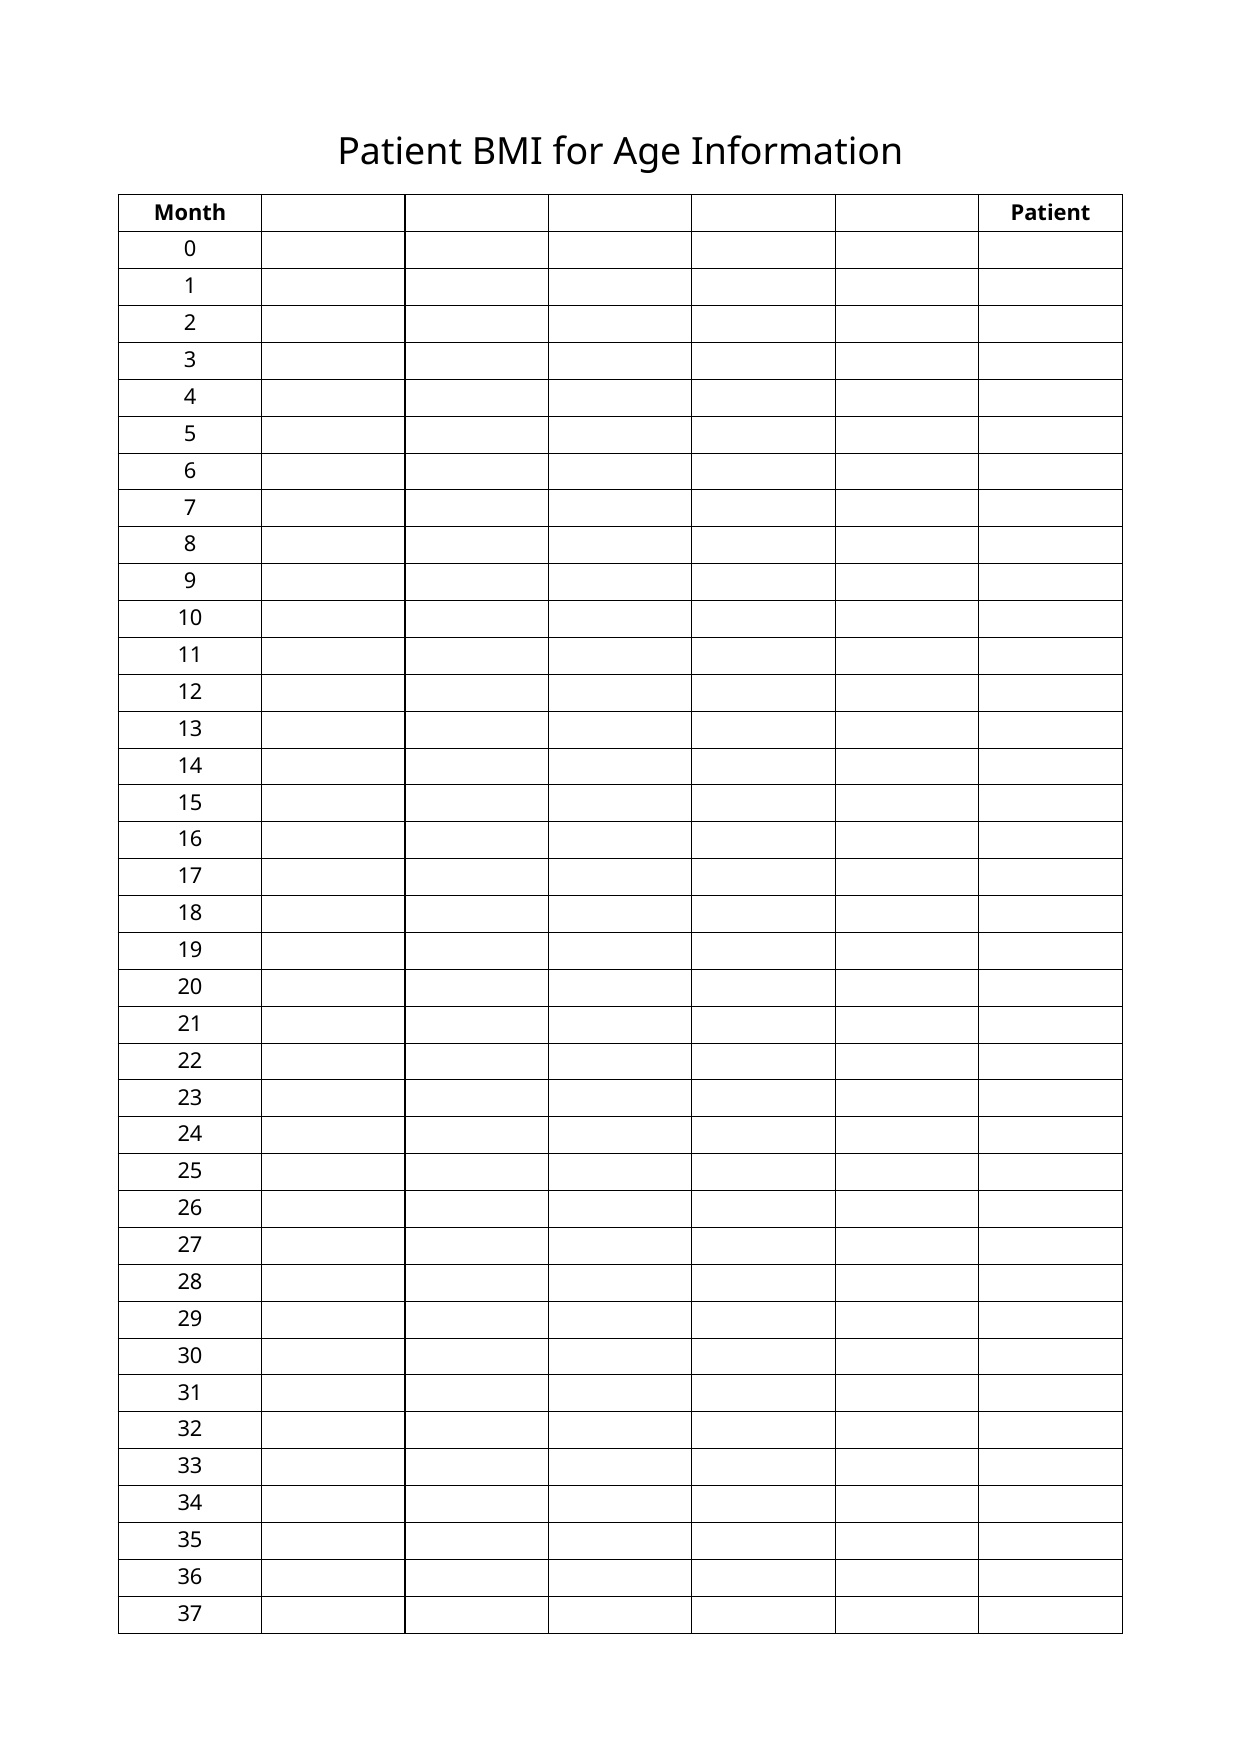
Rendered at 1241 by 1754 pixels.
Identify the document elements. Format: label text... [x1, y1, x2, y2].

table_cell <p97_21> [836, 1007, 978, 1042]
table_cell <v22> [979, 1044, 1122, 1079]
table_cell <p3_27> [262, 1228, 404, 1264]
table_cell <v13> [979, 712, 1122, 747]
table_cell <v6> [979, 454, 1122, 489]
table_cell <v7> [979, 490, 1122, 526]
table_cell <v37> [979, 1597, 1122, 1632]
table_cell <p50_2> [549, 306, 691, 342]
table_cell <p15_25> [406, 1154, 548, 1190]
table_cell <p85_5> [692, 417, 835, 452]
table_cell 9 [119, 564, 261, 600]
table_cell <p50_29> [549, 1302, 691, 1337]
table_cell <p97_17> [836, 859, 978, 895]
table_cell <p85_3> [692, 343, 835, 379]
table_cell <p3_8> [262, 527, 404, 563]
table_cell <p50_34> [549, 1486, 691, 1522]
table_cell <v12> [979, 675, 1122, 711]
table_cell <p97_33> [836, 1449, 978, 1485]
table_cell <p3_19> [262, 933, 404, 969]
table_cell <p85_35> [692, 1523, 835, 1559]
table_cell <v0> [979, 232, 1122, 268]
table_cell <p15_16> [406, 822, 548, 858]
table_cell Month [119, 195, 261, 231]
table_cell <p50_36> [549, 1560, 691, 1596]
table_cell <p85_31> [692, 1375, 835, 1411]
table_cell <p15_34> [406, 1486, 548, 1522]
table_cell <p97_20> [836, 970, 978, 1006]
table_cell <p3_24> [262, 1117, 404, 1153]
table_cell <p3_9> [262, 564, 404, 600]
table_cell <p3_12> [262, 675, 404, 711]
table_cell <p15_5> [406, 417, 548, 452]
table_cell <v16> [979, 822, 1122, 858]
table_cell <p3_25> [262, 1154, 404, 1190]
table_cell <p97_34> [836, 1486, 978, 1522]
table_cell <p85_34> [692, 1486, 835, 1522]
table_cell 36 [119, 1560, 261, 1596]
table_cell <p97_36> [836, 1560, 978, 1596]
table_cell <p85_14> [692, 749, 835, 784]
table_cell <p3_37> [262, 1597, 404, 1632]
table_cell <p3_17> [262, 859, 404, 895]
table_cell <v24> [979, 1117, 1122, 1153]
table_cell <p15_26> [406, 1191, 548, 1227]
table_cell <v30> [979, 1339, 1122, 1374]
table_cell <p97_27> [836, 1228, 978, 1264]
table_cell <v2> [979, 306, 1122, 342]
table_cell <p3_36> [262, 1560, 404, 1596]
table_cell <p3_33> [262, 1449, 404, 1485]
table_cell <p97_13> [836, 712, 978, 747]
table_cell <p97_6> [836, 454, 978, 489]
table_cell <p50_7> [549, 490, 691, 526]
table_cell <p97_7> [836, 490, 978, 526]
table_cell <v21> [979, 1007, 1122, 1042]
table_cell <p15_18> [406, 896, 548, 932]
table_cell <p15_4> [406, 380, 548, 416]
table_cell <p50_37> [549, 1597, 691, 1632]
table_cell <p50_18> [549, 896, 691, 932]
table_cell <p3_0> [262, 232, 404, 268]
table_cell <p85_29> [692, 1302, 835, 1337]
table_cell <p85_26> [692, 1191, 835, 1227]
table_cell <p85_9> [692, 564, 835, 600]
table_cell <p3_28> [262, 1265, 404, 1301]
table_cell <p97_14> [836, 749, 978, 784]
table_cell <p50_15> [549, 785, 691, 821]
table_cell <v19> [979, 933, 1122, 969]
table_cell 26 [119, 1191, 261, 1227]
table_cell <p97_11> [836, 638, 978, 674]
table_cell <p50_32> [549, 1412, 691, 1448]
table_cell <p85> [692, 195, 835, 231]
table_cell <p85_6> [692, 454, 835, 489]
table_cell <p97_30> [836, 1339, 978, 1374]
table_cell <p97> [836, 195, 978, 231]
table_cell <p85_4> [692, 380, 835, 416]
table_cell <p15_29> [406, 1302, 548, 1337]
table_cell <p50_24> [549, 1117, 691, 1153]
table_cell <p97_23> [836, 1080, 978, 1116]
table_cell 28 [119, 1265, 261, 1301]
table_cell 10 [119, 601, 261, 637]
table_cell <p15_36> [406, 1560, 548, 1596]
table_cell <p15_30> [406, 1339, 548, 1374]
table_cell <p50_17> [549, 859, 691, 895]
table_cell <p85_21> [692, 1007, 835, 1042]
table_cell <p3_2> [262, 306, 404, 342]
table_cell 32 [119, 1412, 261, 1448]
table_cell <p3_35> [262, 1523, 404, 1559]
table_cell <p15_13> [406, 712, 548, 747]
table_cell <p50_11> [549, 638, 691, 674]
table_cell 33 [119, 1449, 261, 1485]
table_cell <p15_28> [406, 1265, 548, 1301]
table_cell <p97_31> [836, 1375, 978, 1411]
table_cell 34 [119, 1486, 261, 1522]
table_cell <p85_23> [692, 1080, 835, 1116]
table_cell <p15_11> [406, 638, 548, 674]
table_cell 23 [119, 1080, 261, 1116]
table_cell 16 [119, 822, 261, 858]
table_cell <p85_27> [692, 1228, 835, 1264]
table_cell 15 [119, 785, 261, 821]
table_cell <p85_11> [692, 638, 835, 674]
table_cell 13 [119, 712, 261, 747]
table_cell <p50> [549, 195, 691, 231]
table_cell <p50_19> [549, 933, 691, 969]
table_cell 25 [119, 1154, 261, 1190]
table_cell <v14> [979, 749, 1122, 784]
table_cell 18 [119, 896, 261, 932]
table_cell <p3_15> [262, 785, 404, 821]
table_cell <p85_33> [692, 1449, 835, 1485]
table_cell <p15_10> [406, 601, 548, 637]
table_cell <v29> [979, 1302, 1122, 1337]
table_cell <p50_35> [549, 1523, 691, 1559]
table_cell <p97_9> [836, 564, 978, 600]
table_cell <p15_8> [406, 527, 548, 563]
table_cell <p85_13> [692, 712, 835, 747]
table_cell <p3_20> [262, 970, 404, 1006]
table_cell <p97_4> [836, 380, 978, 416]
table_cell <p50_14> [549, 749, 691, 784]
table_cell <p50_3> [549, 343, 691, 379]
table_cell <v11> [979, 638, 1122, 674]
table_cell 2 [119, 306, 261, 342]
table_cell <p3_7> [262, 490, 404, 526]
table_cell <p97_5> [836, 417, 978, 452]
table_cell <v3> [979, 343, 1122, 379]
table_cell <p3_16> [262, 822, 404, 858]
table_cell <p50_5> [549, 417, 691, 452]
table_cell <p97_2> [836, 306, 978, 342]
table_cell <p15_0> [406, 232, 548, 268]
table_cell <p50_12> [549, 675, 691, 711]
table_cell 24 [119, 1117, 261, 1153]
table_cell <p50_26> [549, 1191, 691, 1227]
table_cell <p15_22> [406, 1044, 548, 1079]
table_cell <p85_19> [692, 933, 835, 969]
table_cell <p85_12> [692, 675, 835, 711]
table_cell <p3_31> [262, 1375, 404, 1411]
table_cell 4 [119, 380, 261, 416]
table_cell 20 [119, 970, 261, 1006]
table_cell <p85_10> [692, 601, 835, 637]
table_cell 6 [119, 454, 261, 489]
table_cell <p15_32> [406, 1412, 548, 1448]
table_cell <p3_18> [262, 896, 404, 932]
table_cell 17 [119, 859, 261, 895]
table_cell <v26> [979, 1191, 1122, 1227]
table_cell <v10> [979, 601, 1122, 637]
table_cell <p15_24> [406, 1117, 548, 1153]
table_cell <p3_1> [262, 269, 404, 305]
table_cell <p50_4> [549, 380, 691, 416]
table_cell 1 [119, 269, 261, 305]
table_cell <p15_6> [406, 454, 548, 489]
table_cell <p15_19> [406, 933, 548, 969]
table_cell <p85_15> [692, 785, 835, 821]
table_cell <p15_3> [406, 343, 548, 379]
table_cell <p50_1> [549, 269, 691, 305]
table_cell 35 [119, 1523, 261, 1559]
table_cell <p85_16> [692, 822, 835, 858]
table_cell <p50_28> [549, 1265, 691, 1301]
table_cell <p97_32> [836, 1412, 978, 1448]
table_cell 5 [119, 417, 261, 452]
table_cell <p85_25> [692, 1154, 835, 1190]
table_cell 22 [119, 1044, 261, 1079]
table_cell <p97_18> [836, 896, 978, 932]
table_cell <p15_35> [406, 1523, 548, 1559]
table_cell <p15_12> [406, 675, 548, 711]
table_cell 12 [119, 675, 261, 711]
table_cell <p50_6> [549, 454, 691, 489]
table_cell <p97_10> [836, 601, 978, 637]
table_cell <p50_0> [549, 232, 691, 268]
table_cell <v23> [979, 1080, 1122, 1116]
table_cell 19 [119, 933, 261, 969]
table_cell <p50_30> [549, 1339, 691, 1374]
table_cell <p15_23> [406, 1080, 548, 1116]
table_cell <p3_29> [262, 1302, 404, 1337]
table_cell <p85_32> [692, 1412, 835, 1448]
table_cell <p97_25> [836, 1154, 978, 1190]
table_cell <p50_27> [549, 1228, 691, 1264]
table_cell 0 [119, 232, 261, 268]
table_cell <v17> [979, 859, 1122, 895]
table_cell <p15_9> [406, 564, 548, 600]
table_cell <v8> [979, 527, 1122, 563]
table_cell <v32> [979, 1412, 1122, 1448]
table_cell <p85_2> [692, 306, 835, 342]
table_cell <p3_21> [262, 1007, 404, 1042]
table_cell <p85_17> [692, 859, 835, 895]
table_cell 30 [119, 1339, 261, 1374]
table_cell <p85_24> [692, 1117, 835, 1153]
table_cell <p85_7> [692, 490, 835, 526]
table_cell <p15_27> [406, 1228, 548, 1264]
table_cell <p50_31> [549, 1375, 691, 1411]
table_cell <p85_37> [692, 1597, 835, 1632]
table_cell <v36> [979, 1560, 1122, 1596]
table_cell 8 [119, 527, 261, 563]
table_cell <p3> [262, 195, 404, 231]
table_cell <p3_22> [262, 1044, 404, 1079]
table_cell <v20> [979, 970, 1122, 1006]
table_cell <p15_33> [406, 1449, 548, 1485]
table_cell 29 [119, 1302, 261, 1337]
table_cell <p15_15> [406, 785, 548, 821]
table_cell <p15_37> [406, 1597, 548, 1632]
table_cell <p15_21> [406, 1007, 548, 1042]
table_cell <v25> [979, 1154, 1122, 1190]
table_cell <p50_20> [549, 970, 691, 1006]
table_cell <p3_13> [262, 712, 404, 747]
table_cell <p50_16> [549, 822, 691, 858]
table_cell <p3_30> [262, 1339, 404, 1374]
table_cell <p15_2> [406, 306, 548, 342]
table_cell <p97_12> [836, 675, 978, 711]
table_cell 31 [119, 1375, 261, 1411]
table_cell <p50_8> [549, 527, 691, 563]
table_cell <p97_28> [836, 1265, 978, 1301]
table_cell <p85_22> [692, 1044, 835, 1079]
table_cell <p15_20> [406, 970, 548, 1006]
table_cell <p85_1> [692, 269, 835, 305]
table_cell <p15_1> [406, 269, 548, 305]
table_cell <v15> [979, 785, 1122, 821]
table_cell <p50_21> [549, 1007, 691, 1042]
table_cell <v27> [979, 1228, 1122, 1264]
table_cell <p3_26> [262, 1191, 404, 1227]
table_cell Patient [979, 195, 1122, 231]
table_cell <p97_24> [836, 1117, 978, 1153]
table_cell <p97_1> [836, 269, 978, 305]
table_cell <p97_19> [836, 933, 978, 969]
table_cell <p3_3> [262, 343, 404, 379]
table_cell <p97_15> [836, 785, 978, 821]
table_cell <v35> [979, 1523, 1122, 1559]
table_cell <v34> [979, 1486, 1122, 1522]
table_cell <v31> [979, 1375, 1122, 1411]
table_cell <p85_20> [692, 970, 835, 1006]
table_cell <p3_10> [262, 601, 404, 637]
table_cell 27 [119, 1228, 261, 1264]
table_cell <v9> [979, 564, 1122, 600]
table_cell <v28> [979, 1265, 1122, 1301]
table_cell <v5> [979, 417, 1122, 452]
table_cell <p50_22> [549, 1044, 691, 1079]
table_cell <p97_26> [836, 1191, 978, 1227]
table_cell <p50_13> [549, 712, 691, 747]
table_cell <p15_14> [406, 749, 548, 784]
table_cell <p97_8> [836, 527, 978, 563]
table_cell <v18> [979, 896, 1122, 932]
table_cell 21 [119, 1007, 261, 1042]
table_cell <p3_32> [262, 1412, 404, 1448]
table_cell <p85_30> [692, 1339, 835, 1374]
table_cell <p97_16> [836, 822, 978, 858]
table_cell <p3_5> [262, 417, 404, 452]
table_cell 37 [119, 1597, 261, 1632]
table_cell <p97_0> [836, 232, 978, 268]
table_cell 14 [119, 749, 261, 784]
table_cell <p85_0> [692, 232, 835, 268]
table_cell 3 [119, 343, 261, 379]
table_cell <p3_34> [262, 1486, 404, 1522]
table_cell <p97_3> [836, 343, 978, 379]
table_cell <p50_23> [549, 1080, 691, 1116]
table_cell <p3_23> [262, 1080, 404, 1116]
table_header Patient BMI for Age Information [118, 118, 1122, 194]
table_cell <v33> [979, 1449, 1122, 1485]
table_cell <p85_18> [692, 896, 835, 932]
table_cell <p50_33> [549, 1449, 691, 1485]
table_cell 7 [119, 490, 261, 526]
table_cell <p85_28> [692, 1265, 835, 1301]
table_cell <p97_37> [836, 1597, 978, 1632]
table_cell <p50_9> [549, 564, 691, 600]
table_cell 11 [119, 638, 261, 674]
table_cell <p50_10> [549, 601, 691, 637]
table_cell <p3_4> [262, 380, 404, 416]
table_cell <p97_29> [836, 1302, 978, 1337]
table_cell <p15_7> [406, 490, 548, 526]
table_cell <v4> [979, 380, 1122, 416]
table_cell <p97_35> [836, 1523, 978, 1559]
table_cell <p97_22> [836, 1044, 978, 1079]
table_cell <p15_31> [406, 1375, 548, 1411]
table_cell <p85_8> [692, 527, 835, 563]
table_cell <p50_25> [549, 1154, 691, 1190]
table_cell <p3_14> [262, 749, 404, 784]
table_cell <p15_17> [406, 859, 548, 895]
table_cell <p3_6> [262, 454, 404, 489]
table_cell <v1> [979, 269, 1122, 305]
table_cell <p85_36> [692, 1560, 835, 1596]
table_cell <p3_11> [262, 638, 404, 674]
table_cell <p15> [406, 195, 548, 231]
